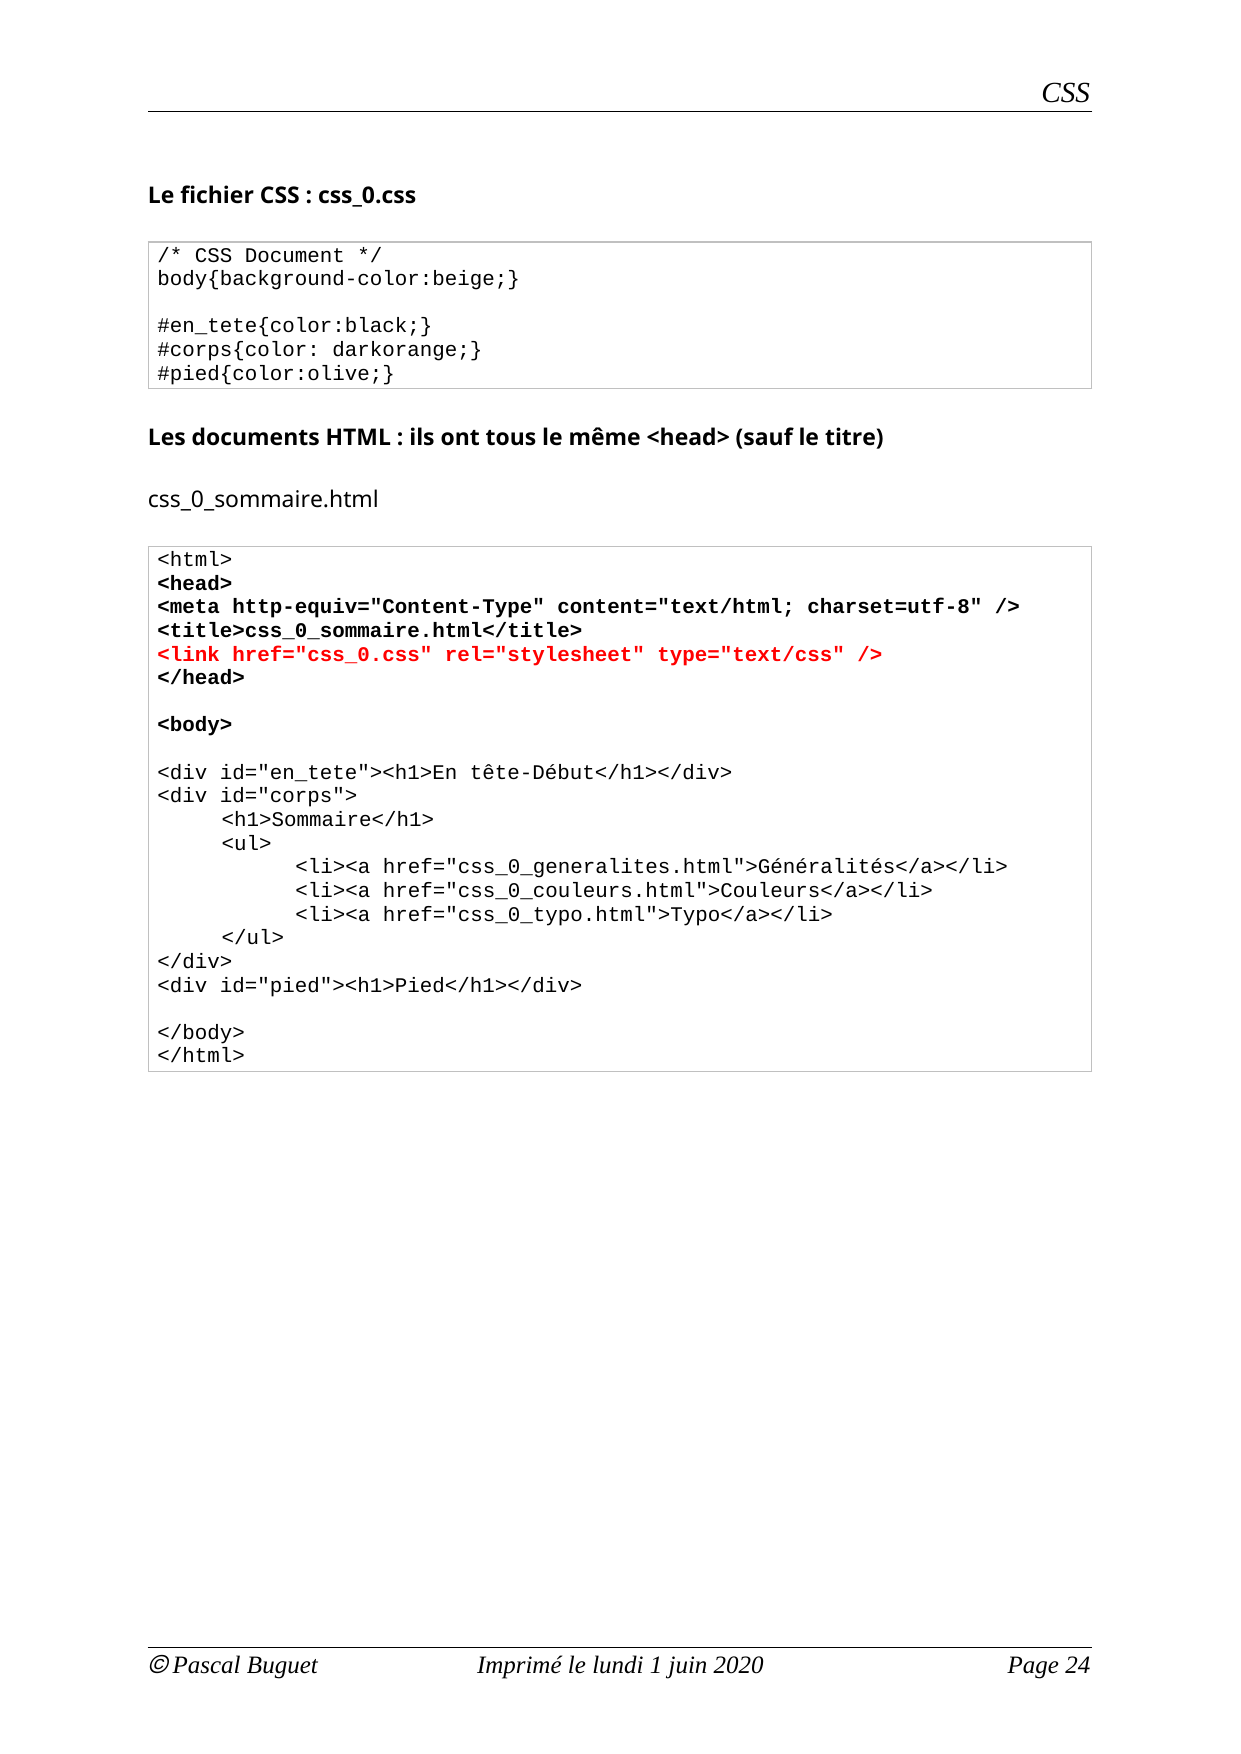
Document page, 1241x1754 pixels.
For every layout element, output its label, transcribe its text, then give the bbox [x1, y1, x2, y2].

text <div id="pied"><h1>Pied</h1></div> [149, 971, 1091, 995]
text <li><a href="css_0_couleurs.html">Couleurs</a></li> [149, 877, 1091, 901]
text body{background-color:beige;} [149, 265, 1091, 289]
text <li><a href="css_0_generalites.html">Généralités</a></li> [149, 853, 1091, 877]
text #corps{color: darkorange;} [149, 336, 1091, 360]
text </div> [149, 948, 1091, 971]
text <li><a href="css_0_typo.html">Typo</a></li> [149, 901, 1091, 924]
text <head> [149, 569, 1091, 593]
text <div id="en_tete"><h1>En tête-Début</h1></div> [149, 759, 1091, 782]
text css_0_sommaire.html [148, 483, 1092, 514]
text <div id="corps"> [149, 782, 1091, 806]
text Le fichier CSS : css_0.css [148, 179, 1092, 210]
text <html> [149, 547, 1091, 569]
text <title>css_0_sommaire.html</title> [149, 617, 1091, 640]
text <h1>Sommaire</h1> [149, 806, 1091, 829]
text </head> [149, 664, 1091, 688]
text #pied{color:olive;} [149, 360, 1091, 388]
text <link href="css_0.css" rel="stylesheet" type="text/css" /> [149, 640, 1091, 664]
text </ul> [149, 924, 1091, 948]
text <ul> [149, 829, 1091, 853]
text </html> [149, 1042, 1091, 1071]
text /* CSS Document */ [149, 243, 1091, 265]
text #en_tete{color:black;} [149, 312, 1091, 336]
text Les documents HTML : ils ont tous le même <head> (sauf le titre) [148, 421, 1092, 452]
text <body> [149, 711, 1091, 735]
text <meta http-equiv="Content-Type" content="text/html; charset=utf-8" /> [149, 593, 1091, 617]
text </body> [149, 1019, 1091, 1042]
